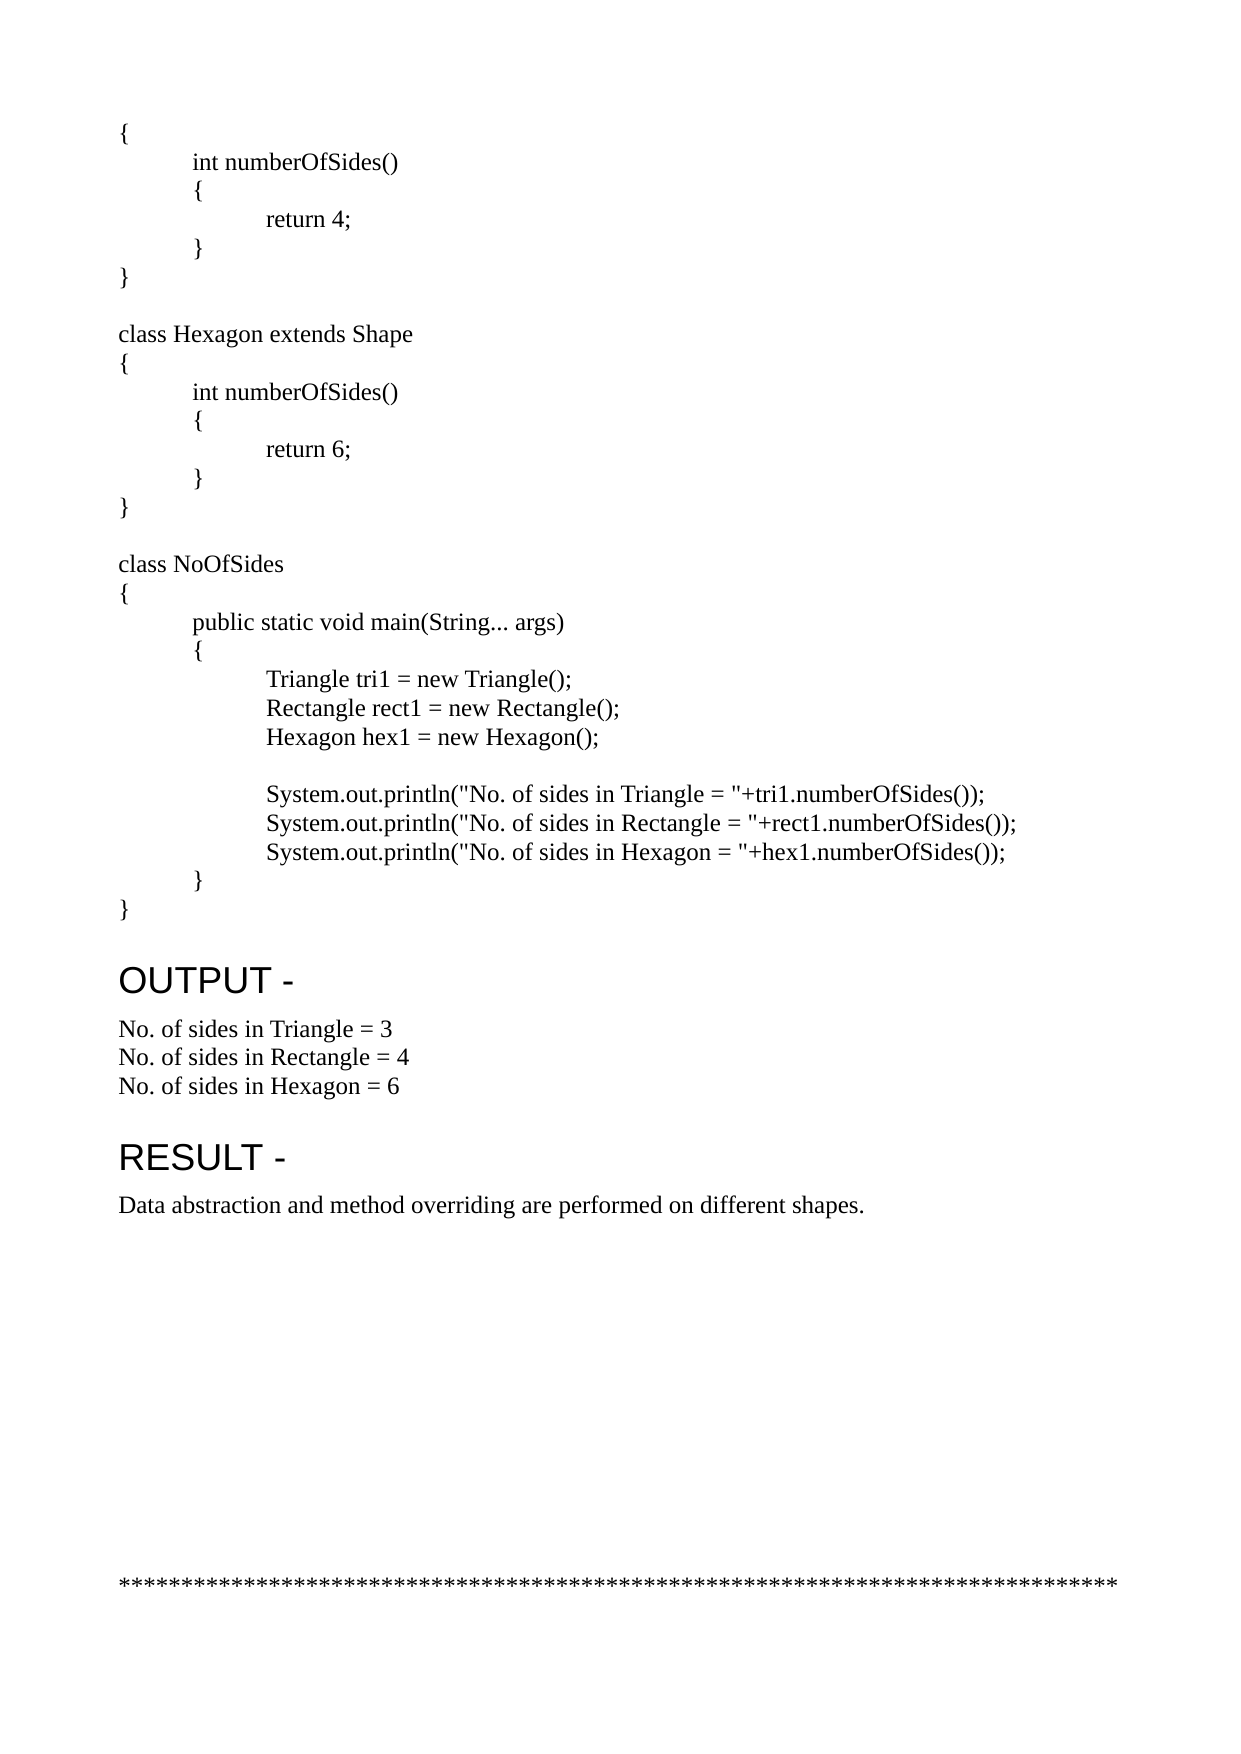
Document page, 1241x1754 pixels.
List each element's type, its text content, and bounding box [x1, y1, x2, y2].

text ******************************************************************************** [118, 1571, 1122, 1600]
text No. of sides in Rectangle = 4 [118, 1042, 1122, 1071]
text } [118, 894, 1122, 923]
text Data abstraction and method overriding are performed on different shapes. [118, 1191, 1122, 1219]
text int numberOfSides() [118, 147, 1122, 176]
text No. of sides in Hexagon = 6 [118, 1071, 1122, 1100]
text { [118, 578, 1122, 607]
text { [118, 176, 1122, 204]
text { [118, 636, 1122, 664]
text Hexagon hex1 = new Hexagon(); [118, 722, 1122, 751]
text class NoOfSides [118, 549, 1122, 578]
text No. of sides in Triangle = 3 [118, 1014, 1122, 1042]
text System.out.println("No. of sides in Hexagon = "+hex1.numberOfSides()); [118, 837, 1122, 866]
text int numberOfSides() [118, 377, 1122, 406]
text return 6; [118, 434, 1122, 463]
text } [118, 233, 1122, 262]
text System.out.println("No. of sides in Triangle = "+tri1.numberOfSides()); [118, 779, 1122, 808]
text Rectangle rect1 = new Rectangle(); [118, 693, 1122, 722]
text } [118, 866, 1122, 894]
text return 4; [118, 204, 1122, 233]
text { [118, 406, 1122, 434]
text public static void main(String... args) [118, 607, 1122, 636]
text { [118, 348, 1122, 377]
text class Hexagon extends Shape [118, 319, 1122, 348]
text } [118, 262, 1122, 291]
text } [118, 492, 1122, 521]
text } [118, 463, 1122, 492]
subtitle RESULT - [118, 1135, 1122, 1178]
text { [118, 118, 1122, 147]
subtitle OUTPUT - [118, 958, 1122, 1001]
text System.out.println("No. of sides in Rectangle = "+rect1.numberOfSides()); [118, 808, 1122, 837]
text Triangle tri1 = new Triangle(); [118, 664, 1122, 693]
